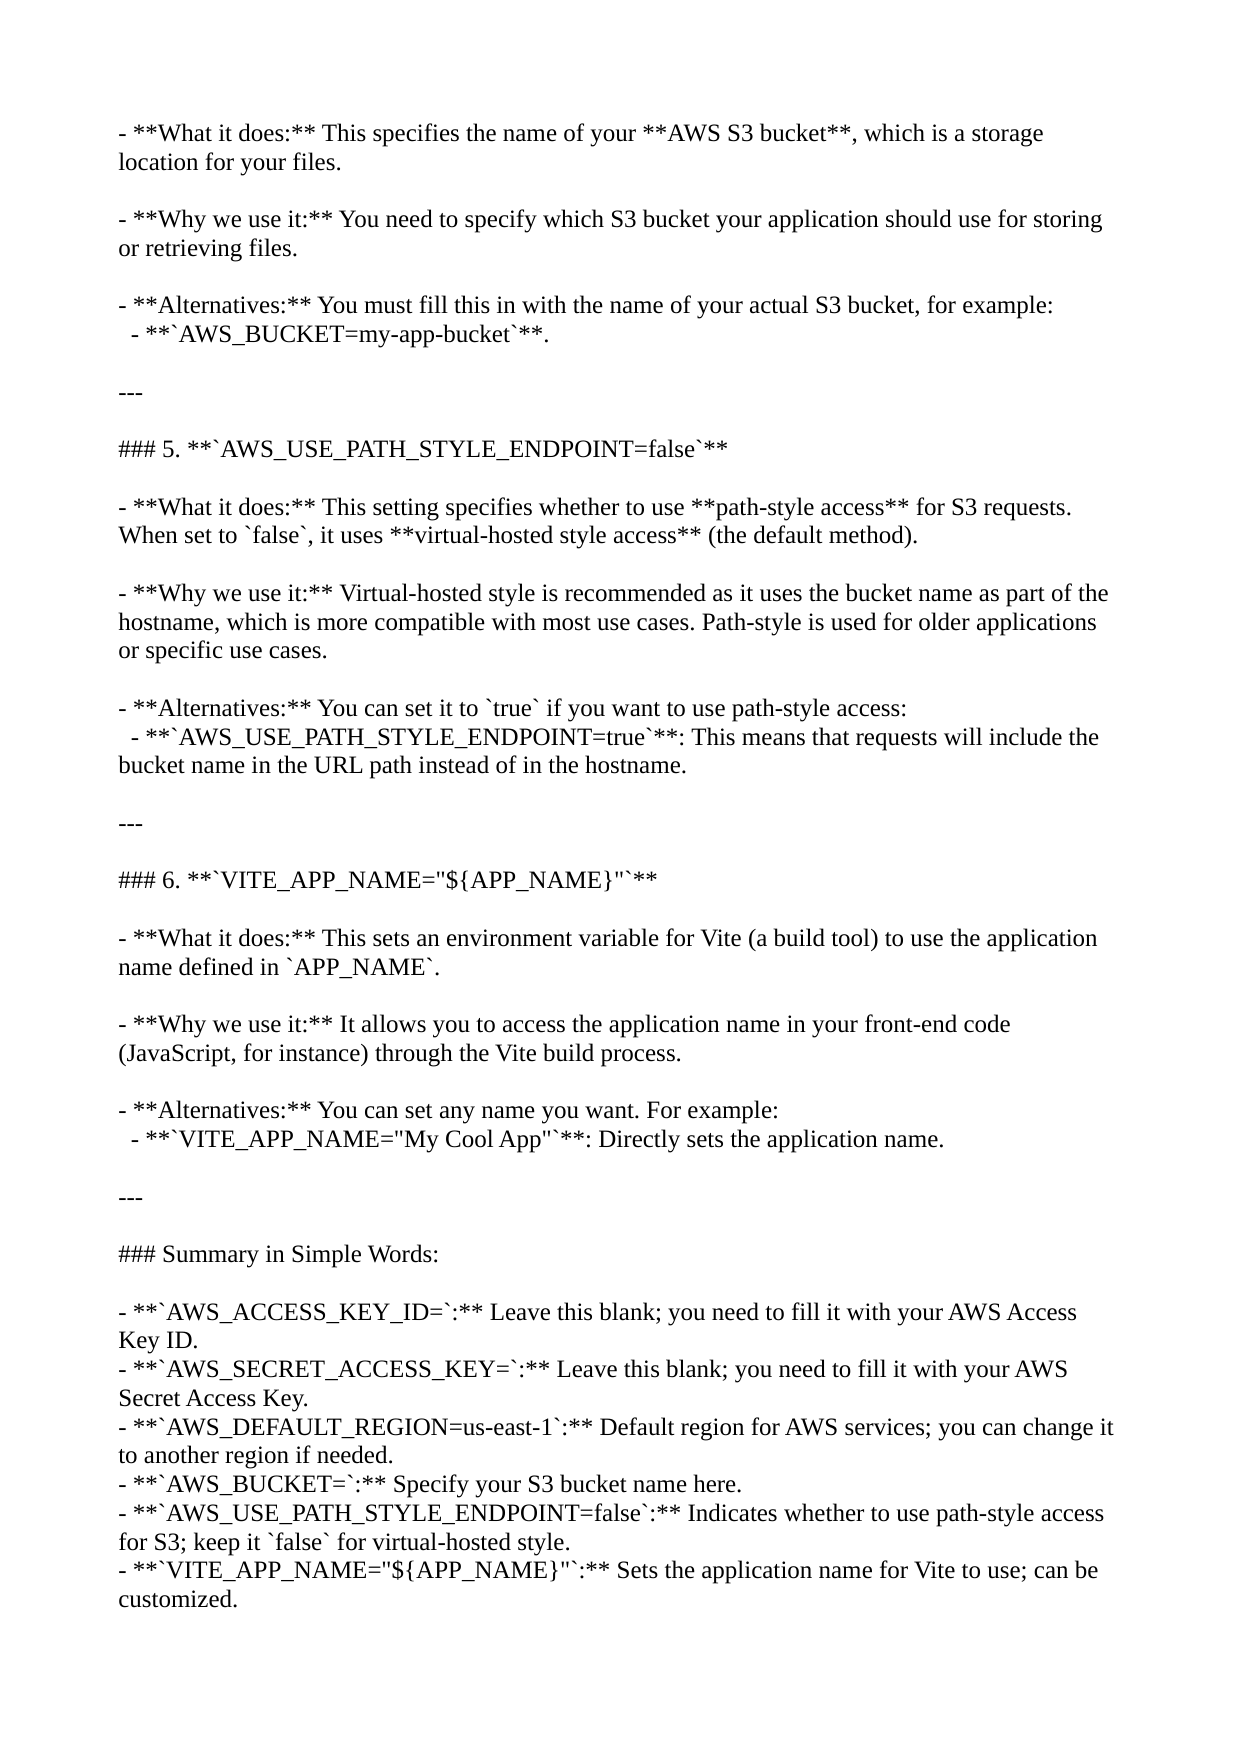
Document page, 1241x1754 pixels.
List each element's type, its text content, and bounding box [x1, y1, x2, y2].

text - **Alternatives:** You can set any name you want. For example: [118, 1096, 1122, 1124]
text - **Alternatives:** You can set it to `true` if you want to use path-style access: [118, 693, 1122, 722]
text - **`AWS_BUCKET=my-app-bucket`**. [118, 319, 1122, 348]
text - **`VITE_APP_NAME="My Cool App"`**: Directly sets the application name. [118, 1124, 1122, 1153]
text - **`AWS_USE_PATH_STYLE_ENDPOINT=true`**: This means that requests will include the bucket name in the URL path instead of in the hostname. [118, 722, 1122, 779]
text --- [118, 377, 1122, 406]
text - **Why we use it:** Virtual-hosted style is recommended as it uses the bucket name as part of the hostname, which is more compatible with most use cases. Path-style is used for older applications or specific use cases. [118, 578, 1122, 664]
text ### Summary in Simple Words: [118, 1239, 1122, 1268]
text - **Alternatives:** You must fill this in with the name of your actual S3 bucket, for example: [118, 291, 1122, 319]
text - **Why we use it:** It allows you to access the application name in your front-end code (JavaScript, for instance) through the Vite build process. [118, 1009, 1122, 1067]
text - **What it does:** This setting specifies whether to use **path-style access** for S3 requests. When set to `false`, it uses **virtual-hosted style access** (the default method). [118, 492, 1122, 549]
text - **`AWS_USE_PATH_STYLE_ENDPOINT=false`:** Indicates whether to use path-style access for S3; keep it `false` for virtual-hosted style. [118, 1498, 1122, 1556]
text - **`AWS_BUCKET=`:** Specify your S3 bucket name here. [118, 1469, 1122, 1498]
text - **`AWS_ACCESS_KEY_ID=`:** Leave this blank; you need to fill it with your AWS Access Key ID. [118, 1297, 1122, 1354]
text --- [118, 1182, 1122, 1211]
text ### 5. **`AWS_USE_PATH_STYLE_ENDPOINT=false`** [118, 434, 1122, 463]
text ### 6. **`VITE_APP_NAME="${APP_NAME}"`** [118, 866, 1122, 894]
text - **Why we use it:** You need to specify which S3 bucket your application should use for storing or retrieving files. [118, 204, 1122, 262]
text - **`AWS_DEFAULT_REGION=us-east-1`:** Default region for AWS services; you can change it to another region if needed. [118, 1412, 1122, 1469]
text - **What it does:** This sets an environment variable for Vite (a build tool) to use the application name defined in `APP_NAME`. [118, 923, 1122, 981]
text - **`AWS_SECRET_ACCESS_KEY=`:** Leave this blank; you need to fill it with your AWS Secret Access Key. [118, 1354, 1122, 1412]
text --- [118, 808, 1122, 837]
text - **`VITE_APP_NAME="${APP_NAME}"`:** Sets the application name for Vite to use; can be customized. [118, 1556, 1122, 1613]
text - **What it does:** This specifies the name of your **AWS S3 bucket**, which is a storage location for your files. [118, 118, 1122, 176]
